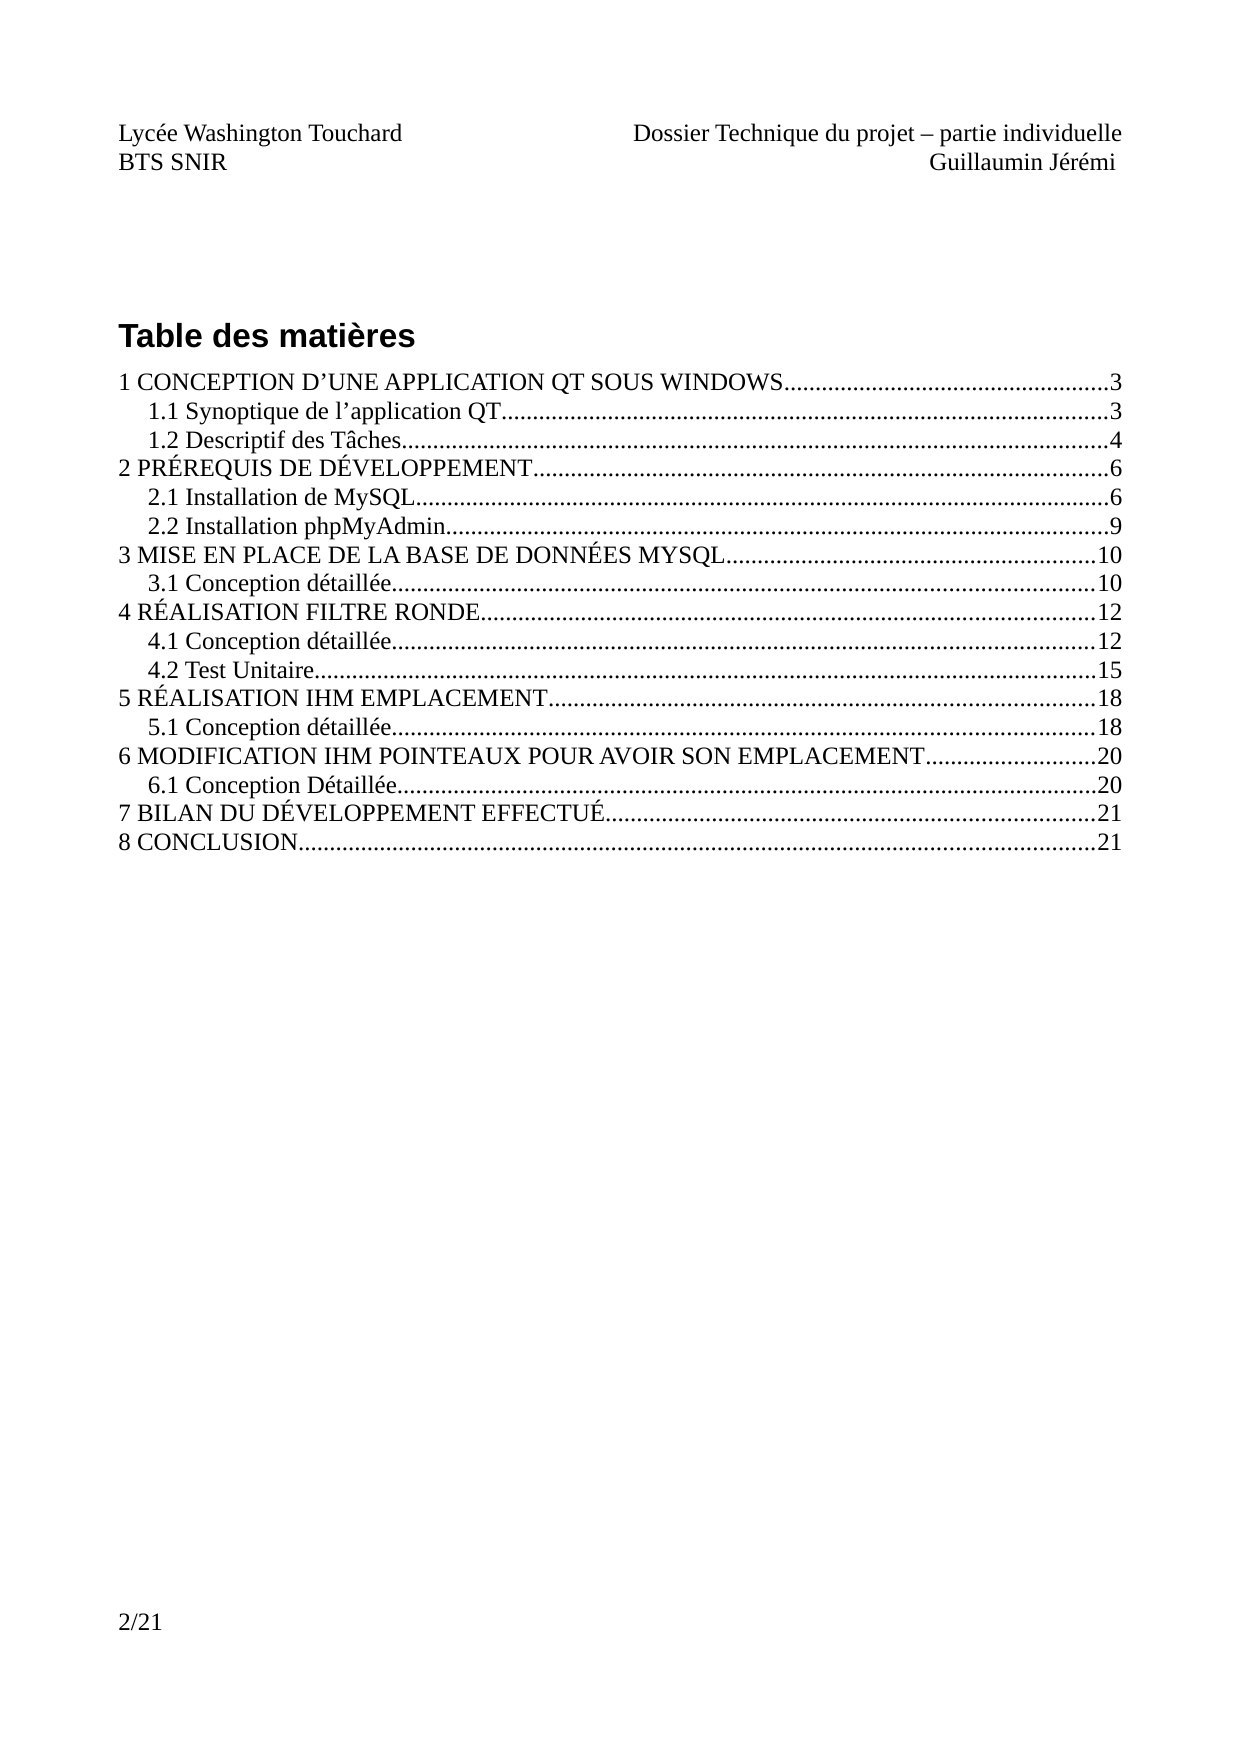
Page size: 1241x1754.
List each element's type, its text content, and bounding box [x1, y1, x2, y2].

text 6.1 Conception Détaillée 20 [148, 770, 1122, 798]
text 4.1 Conception détaillée 12 [148, 626, 1122, 655]
text 2.2 Installation phpMyAdmin 9 [148, 511, 1122, 540]
subtitle Table des matières [118, 316, 1122, 355]
text 2 PRÉREQUIS DE DÉVELOPPEMENT 6 [118, 453, 1122, 482]
text 1 CONCEPTION D’UNE APPLICATION QT SOUS WINDOWS 3 [118, 367, 1122, 396]
text 3 MISE EN PLACE DE LA BASE DE DONNÉES MYSQL 10 [118, 540, 1122, 568]
text 1.1 Synoptique de l’application QT 3 [148, 396, 1122, 425]
text 4.2 Test Unitaire 15 [148, 655, 1122, 683]
text 8 CONCLUSION 21 [118, 827, 1122, 856]
text 1.2 Descriptif des Tâches 4 [148, 425, 1122, 453]
text 5 RÉALISATION IHM EMPLACEMENT 18 [118, 683, 1122, 712]
text 6 MODIFICATION IHM POINTEAUX POUR AVOIR SON EMPLACEMENT 20 [118, 741, 1122, 770]
text 2.1 Installation de MySQL 6 [148, 482, 1122, 511]
text 5.1 Conception détaillée 18 [148, 712, 1122, 741]
text 7 BILAN DU DÉVELOPPEMENT EFFECTUÉ 21 [118, 798, 1122, 827]
text 4 RÉALISATION FILTRE RONDE 12 [118, 597, 1122, 626]
text 3.1 Conception détaillée 10 [148, 568, 1122, 597]
